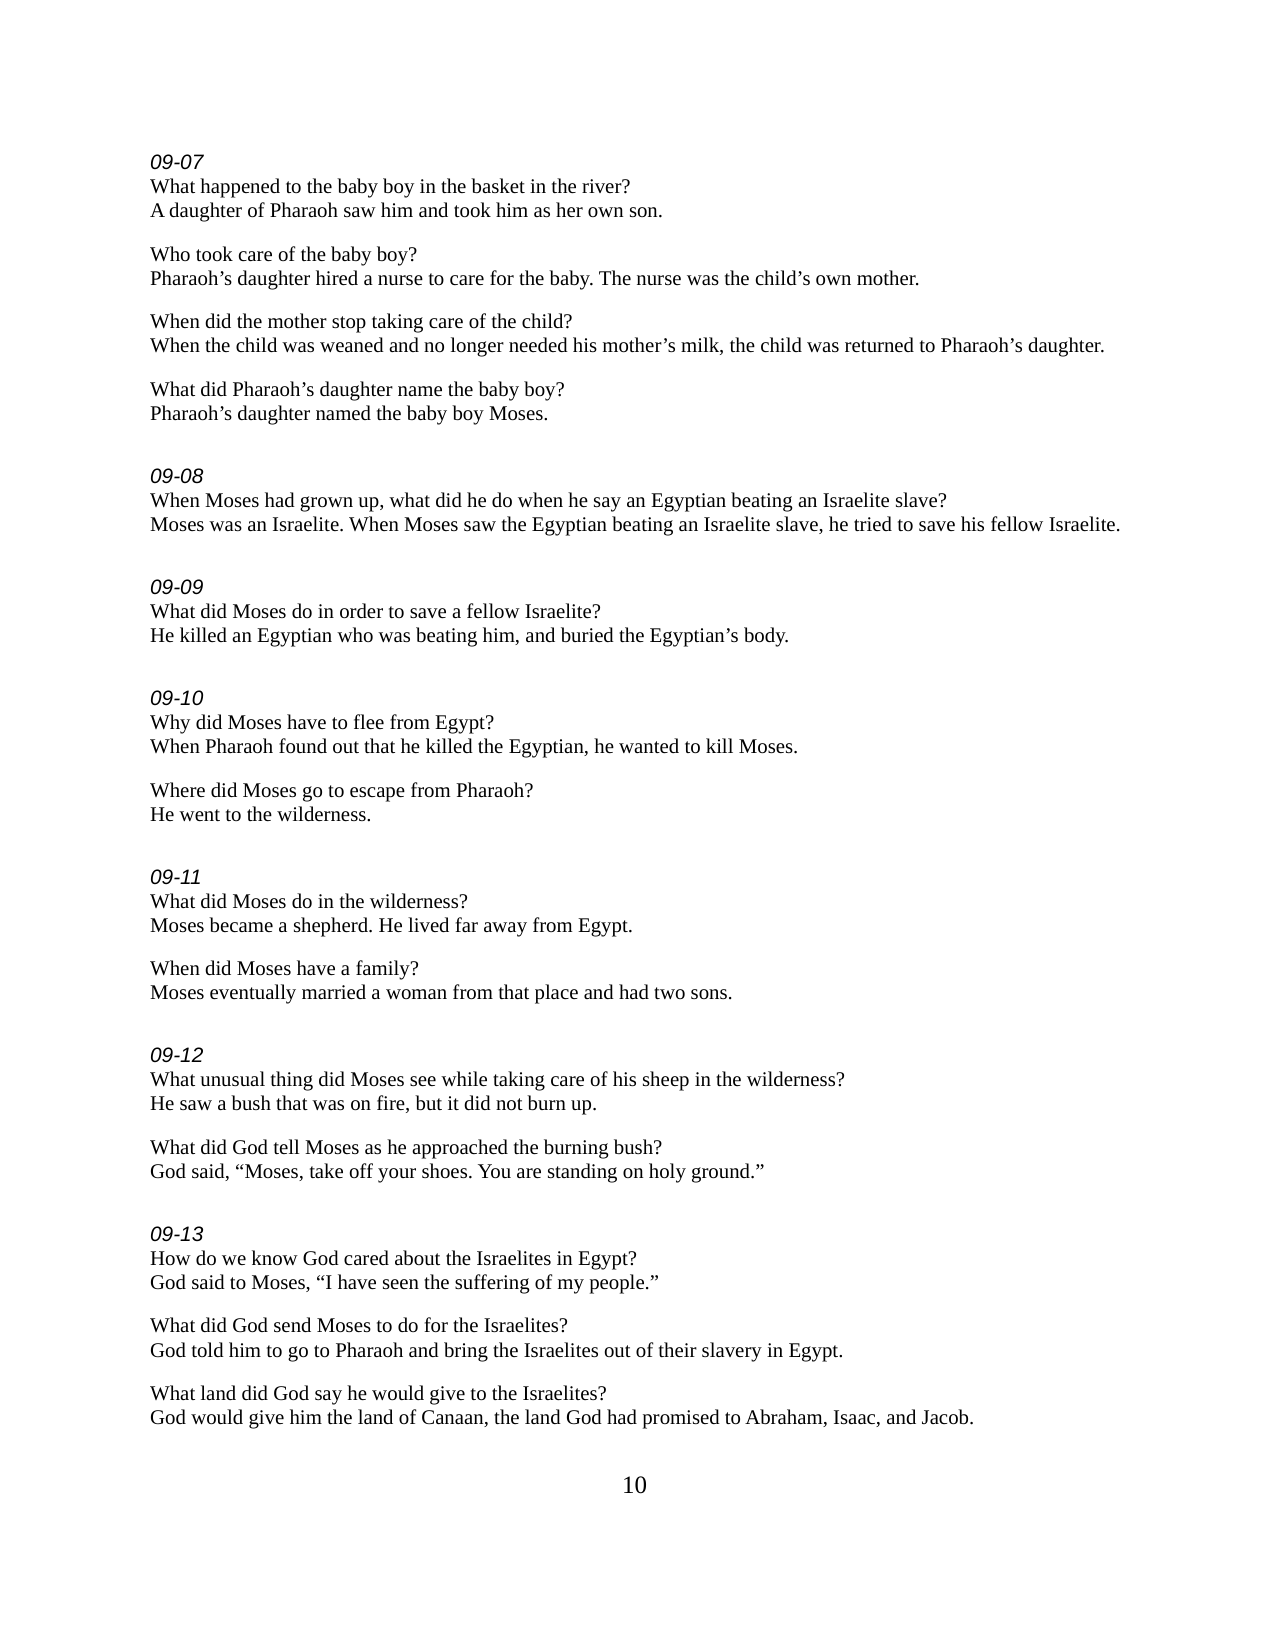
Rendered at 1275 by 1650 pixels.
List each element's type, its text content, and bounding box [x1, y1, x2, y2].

subtitle 09-09 [150, 575, 1125, 599]
text How do we know God cared about the Israelites in Egypt? God said to Moses, “I have seen the suffering of my people.” [150, 1246, 1125, 1294]
text When did Moses have a family? Moses eventually married a woman from that place and had two sons. [150, 956, 1125, 1004]
text What did Moses do in order to save a fellow Israelite? He killed an Egyptian who was beating him, and buried the Egyptian’s body. [150, 599, 1125, 647]
text What did Pharaoh’s daughter name the baby boy? Pharaoh’s daughter named the baby boy Moses. [150, 377, 1125, 425]
text What unusual thing did Moses see while taking care of his sheep in the wilderness? He saw a bush that was on fire, but it did not burn up. [150, 1067, 1125, 1115]
text Who took care of the baby boy? Pharaoh’s daughter hired a nurse to care for the baby. The nurse was the child’s own mother. [150, 242, 1125, 290]
subtitle 09-13 [150, 1222, 1125, 1246]
subtitle 09-08 [150, 464, 1125, 488]
text What happened to the baby boy in the basket in the river? A daughter of Pharaoh saw him and took him as her own son. [150, 174, 1125, 222]
subtitle 09-07 [150, 150, 1125, 174]
text When did the mother stop taking care of the child? When the child was weaned and no longer needed his mother’s milk, the child was returned to Pharaoh’s daughter. [150, 309, 1125, 357]
text Where did Moses go to escape from Pharaoh? He went to the wilderness. [150, 777, 1125, 826]
subtitle 09-12 [150, 1043, 1125, 1067]
text What did God send Moses to do for the Israelites? God told him to go to Pharaoh and bring the Israelites out of their slavery in Egypt. [150, 1313, 1125, 1362]
text What did God tell Moses as he approached the burning bush? God said, “Moses, take off your shoes. You are standing on holy ground.” [150, 1135, 1125, 1183]
text What did Moses do in the wilderness? Moses became a shepherd. He lived far away from Egypt. [150, 888, 1125, 937]
text What land did God say he would give to the Israelites? God would give him the land of Canaan, the land God had promised to Abraham, Isaac, and Jacob. [150, 1381, 1125, 1429]
text When Moses had grown up, what did he do when he say an Egyptian beating an Israelite slave? Moses was an Israelite. When Moses saw the Egyptian beating an Israelite slave, he tried to save his fellow Israelite. [150, 488, 1125, 536]
subtitle 09-10 [150, 686, 1125, 710]
subtitle 09-11 [150, 864, 1125, 888]
text Why did Moses have to flee from Egypt? When Pharaoh found out that he killed the Egyptian, he wanted to kill Moses. [150, 710, 1125, 758]
